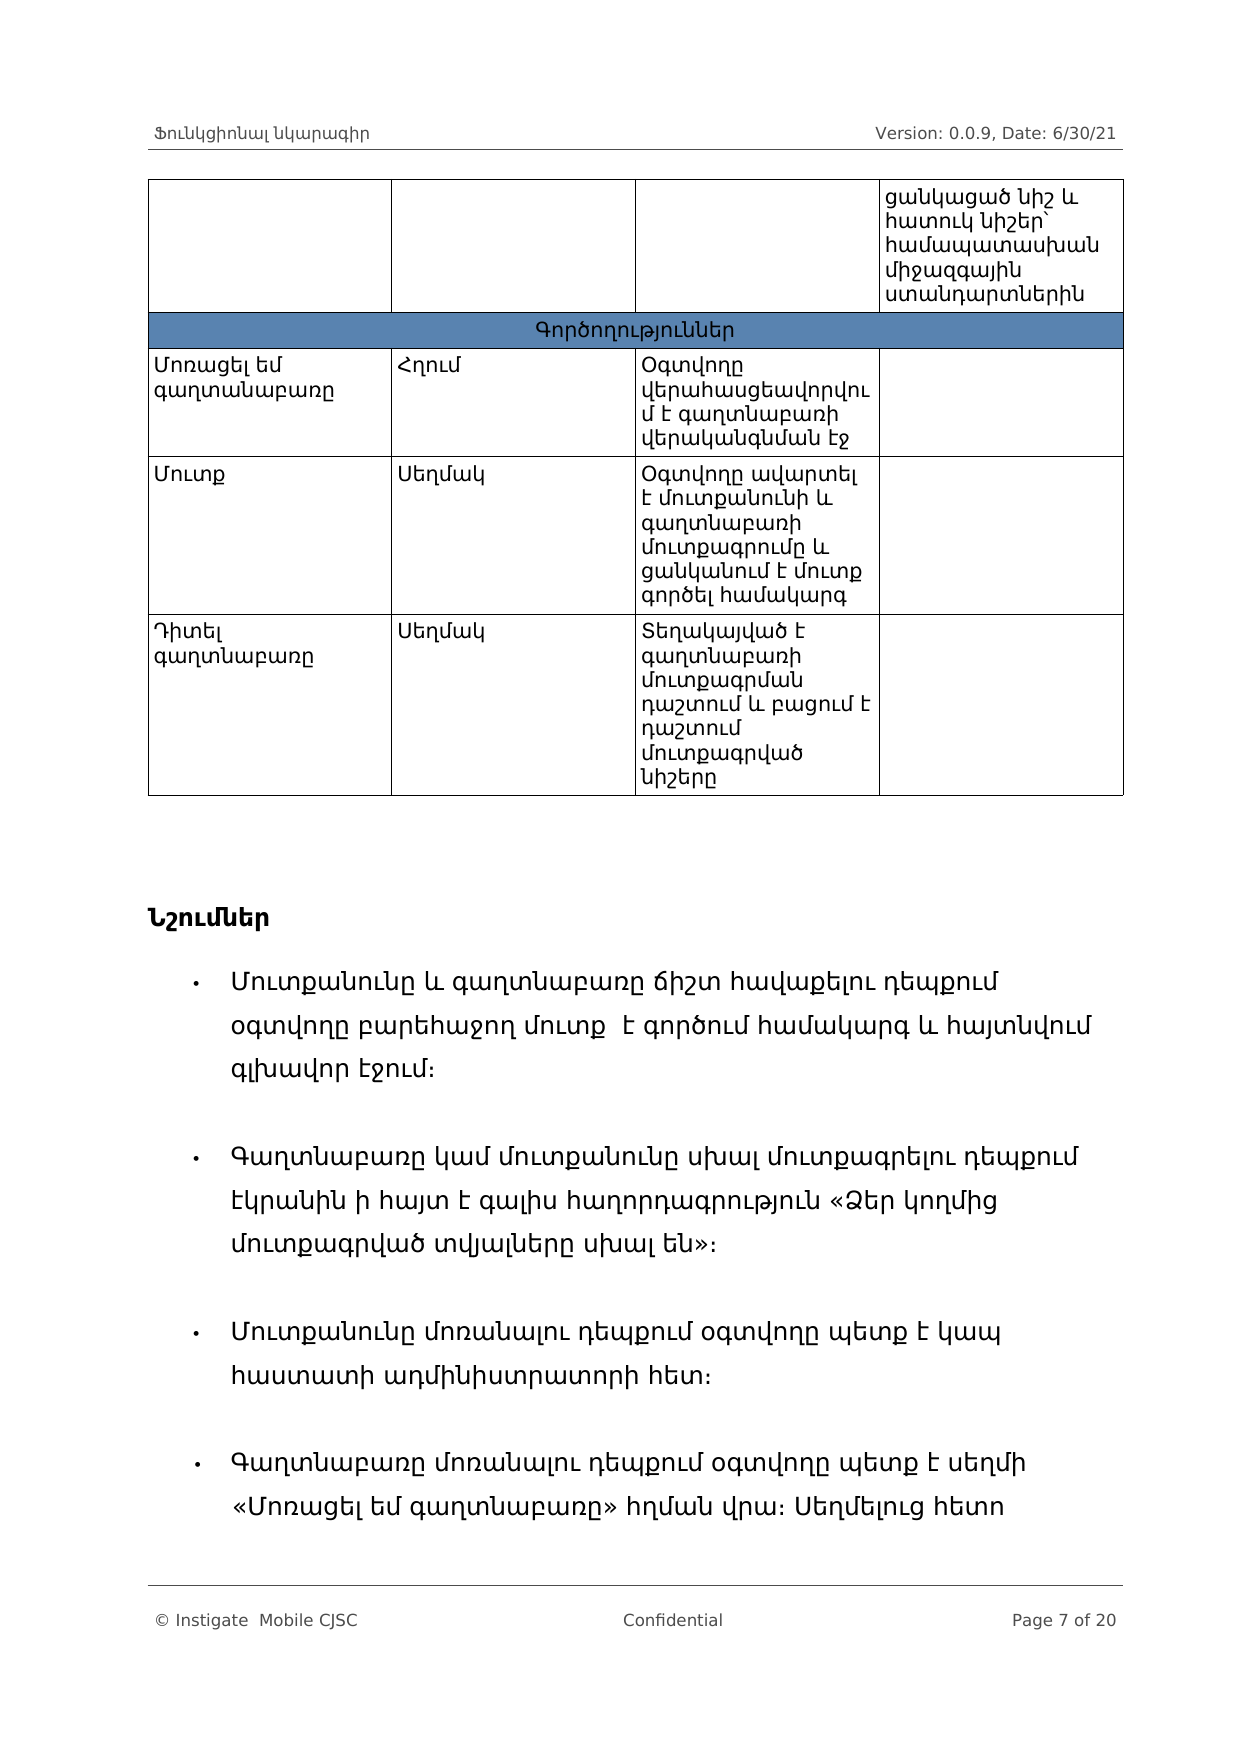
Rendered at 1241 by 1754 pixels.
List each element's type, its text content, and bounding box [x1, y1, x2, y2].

table_cell [636, 180, 879, 312]
table_cell [392, 180, 635, 312]
table_cell Գործողություններ [149, 313, 1123, 348]
table_cell Տեղակայված է գաղտնաբառի մուտքագրման դաշտում և բացում է դաշտում մուտքագրված նիշերը [636, 615, 879, 795]
text Նշումներ [148, 903, 1123, 932]
table_cell Մուտք [149, 457, 391, 613]
table_cell [880, 349, 1123, 456]
table_cell Սեղմակ [392, 457, 635, 613]
table_cell [880, 457, 1123, 613]
table_cell Հղում [392, 349, 635, 456]
list Մուտքանունը մոռանալու դեպքում օգտվողը պետք է կապ հաստատի ադմինիստրատորի հետ։ [193, 1317, 1123, 1390]
list Գաղտնաբառը մոռանալու դեպքում օգտվողը պետք է սեղմի «Մոռացել եմ գաղտնաբառը» հղման վրա։ Սեղմելուց հետո [194, 1448, 1123, 1521]
list Գաղտնաբառը կամ մուտքանունը սխալ մուտքագրելու դեպքում էկրանին ի հայտ է գալիս հաղորդագրություն «Ձեր կողմից մուտքագրված տվյալները սխալ են»։ [193, 1142, 1123, 1259]
table_cell Օգտվողը վերահասցեավորվում է գաղտնաբառի վերականգնման էջ [636, 349, 879, 456]
table_cell ցանկացած նիշ և հատուկ նիշեր՝ համապատասխան միջազգային ստանդարտներին [880, 180, 1123, 312]
list Մուտքանունը և գաղտնաբառը ճիշտ հավաքելու դեպքում օգտվողը բարեհաջող մուտք է գործում համակարգ և հայտնվում գլխավոր էջում։ [193, 967, 1123, 1084]
table_cell Դիտել գաղտնաբառը [149, 615, 391, 795]
table_cell [149, 180, 391, 312]
table_cell Օգտվողը ավարտել է մուտքանունի և գաղտնաբառի մուտքագրումը և ցանկանում է մուտք գործել համակարգ [636, 457, 879, 613]
table_cell Մոռացել եմ գաղտանաբառը [149, 349, 391, 456]
table_cell [880, 615, 1123, 795]
table_cell Սեղմակ [392, 615, 635, 795]
